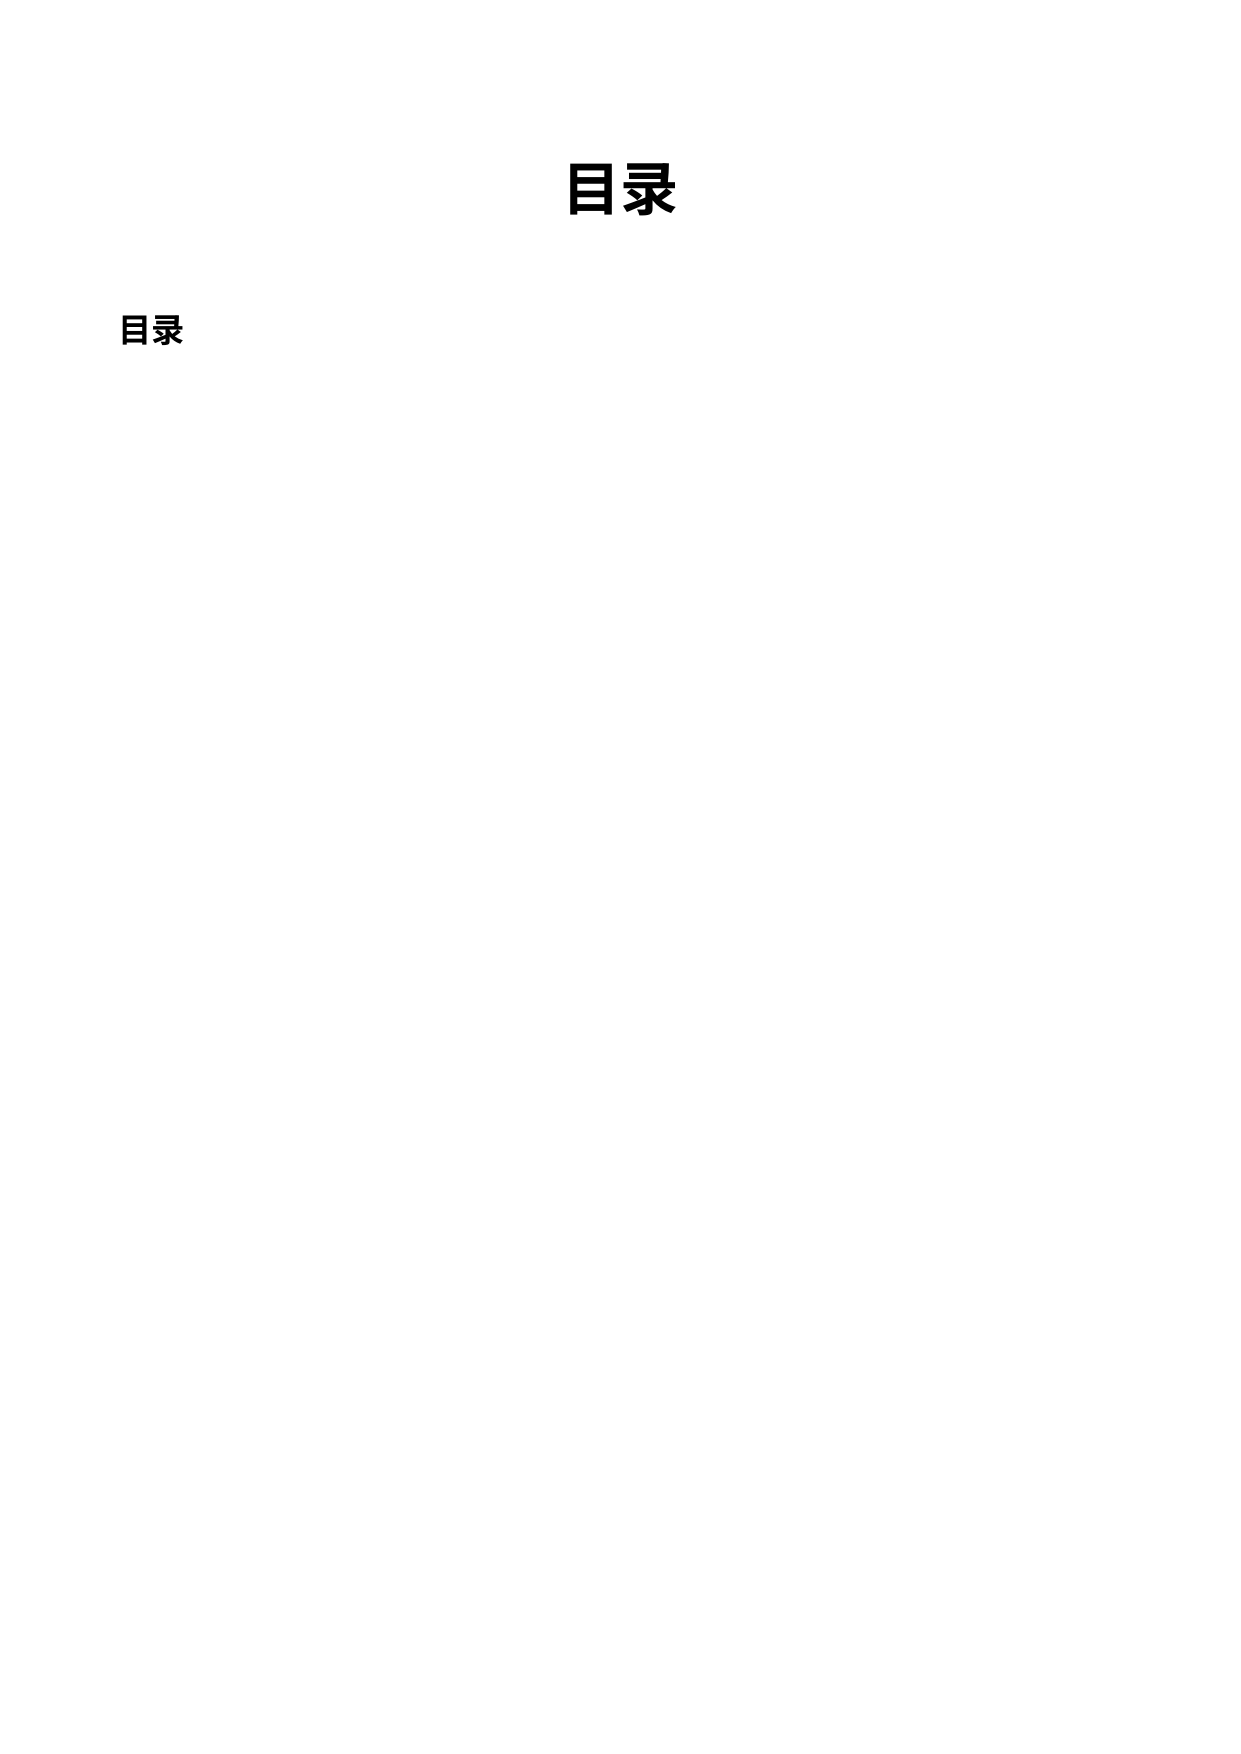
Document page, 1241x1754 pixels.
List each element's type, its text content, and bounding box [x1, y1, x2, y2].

subtitle 目录 [118, 306, 1122, 352]
title 目录 [118, 143, 1122, 228]
